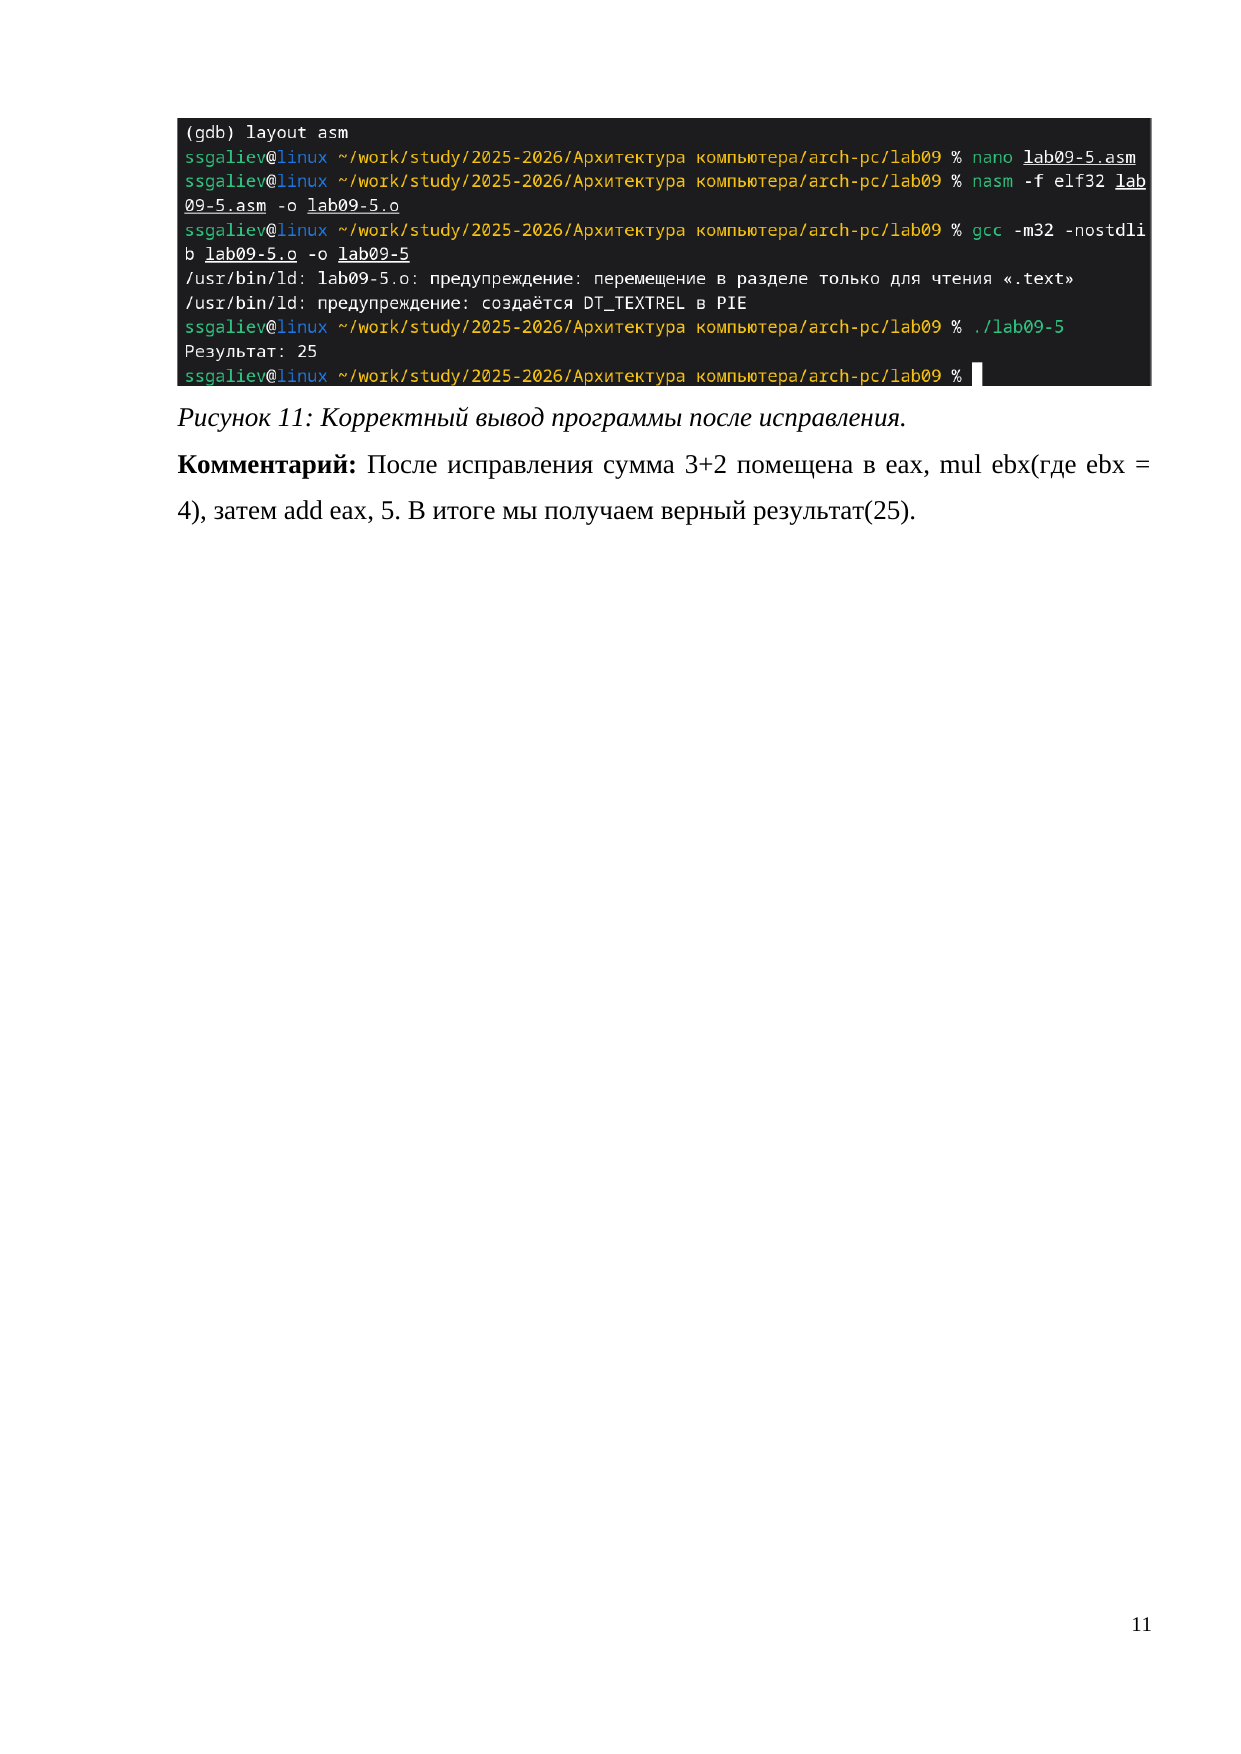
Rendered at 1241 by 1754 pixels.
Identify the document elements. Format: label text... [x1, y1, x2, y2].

text Комментарий: После исправления сумма 3+2 помещена в eax, mul ebx(где ebx = 4), затем add eax, 5. В итоге мы получаем верный результат(25). [177, 448, 1152, 526]
text Рисунок 11: Корректный вывод программы после исправления. [177, 386, 1152, 432]
picture [177, 118, 1152, 386]
